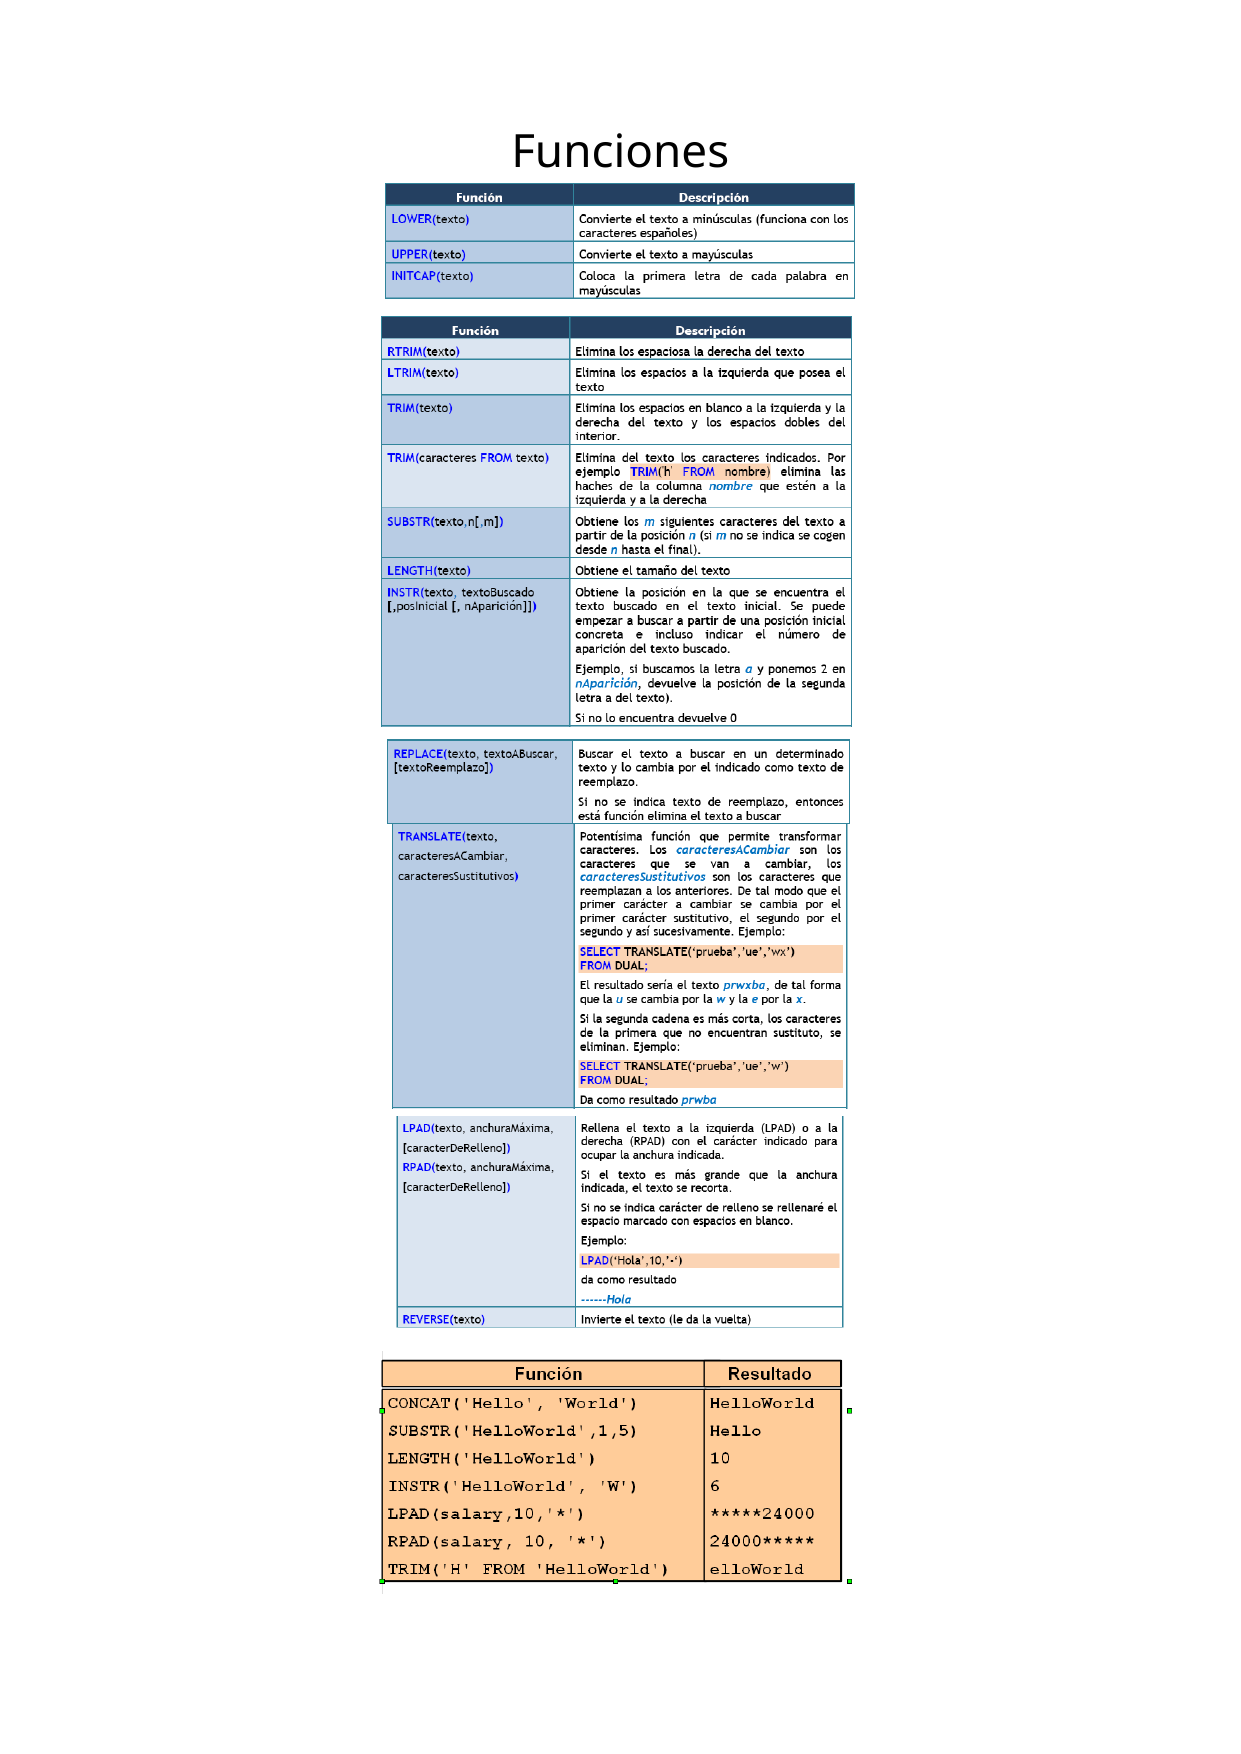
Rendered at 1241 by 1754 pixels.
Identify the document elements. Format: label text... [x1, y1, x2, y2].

picture [368, 1351, 872, 1594]
picture [392, 1116, 848, 1332]
picture [377, 312, 857, 727]
picture [382, 739, 852, 1109]
text Funciones [118, 118, 1122, 181]
picture [379, 180, 861, 304]
